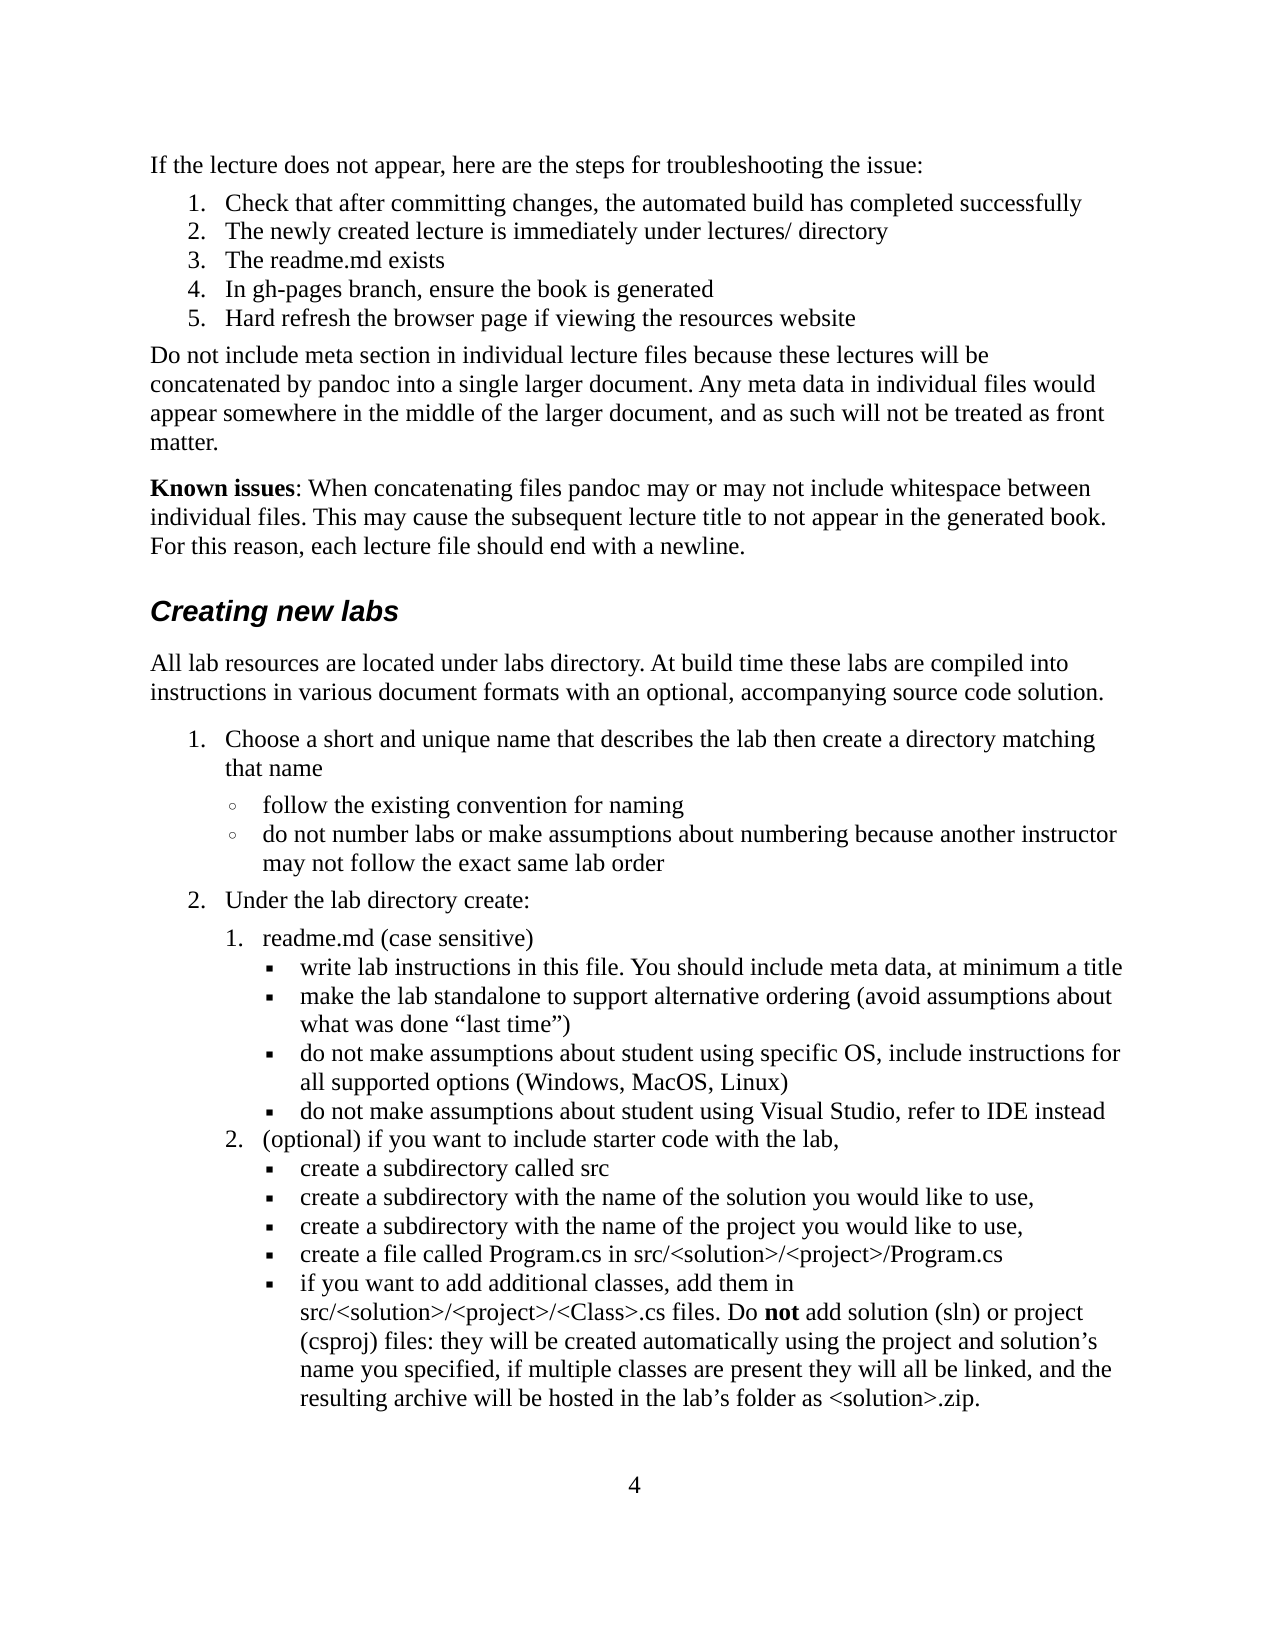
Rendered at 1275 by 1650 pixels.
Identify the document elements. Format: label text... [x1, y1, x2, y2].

list do not make assumptions about student using Visual Studio, refer to IDE instead [262, 1096, 1125, 1124]
text Known issues: When concatenating files pandoc may or may not include whitespace between individual files. This may cause the subsequent lecture title to not appear in the generated book. For this reason, each lecture file should end with a newline. [150, 473, 1125, 559]
text Do not include meta section in individual lecture files because these lectures will be concatenated by pandoc into a single larger document. Any meta data in individual files would appear somewhere in the middle of the larger document, and as such will not be treated as front matter. [150, 340, 1125, 455]
list The newly created lecture is immediately under lectures/ directory [187, 216, 1125, 245]
list make the lab standalone to support alternative ordering (avoid assumptions about what was done “last time”) [262, 981, 1125, 1038]
list The readme.md exists [187, 245, 1125, 274]
list write lab instructions in this file. You should include meta data, at minimum a title [262, 952, 1125, 981]
text If the lecture does not appear, here are the steps for troubleshooting the issue: [150, 150, 1125, 179]
list do not number labs or make assumptions about numbering because another instructor may not follow the exact same lab order [225, 819, 1125, 877]
text All lab resources are located under labs directory. At build time these labs are compiled into instructions in various document formats with an optional, accompanying source code solution. [150, 648, 1125, 706]
list do not make assumptions about student using specific OS, include instructions for all supported options (Windows, MacOS, Linux) [262, 1038, 1125, 1096]
subtitle Creating new labs [150, 593, 1125, 627]
list Choose a short and unique name that describes the lab then create a directory matching that name [187, 724, 1125, 781]
list In gh-pages branch, ensure the book is generated [187, 274, 1125, 303]
list Under the lab directory create: [187, 886, 1125, 914]
list Hard refresh the browser page if viewing the resources website [187, 303, 1125, 331]
list (optional) if you want to include starter code with the lab, [225, 1124, 1125, 1153]
list create a file called Program.cs in src/<solution>/<project>/Program.cs [262, 1239, 1125, 1268]
list if you want to add additional classes, add them in src/<solution>/<project>/<Class>.cs files. Do not add solution (sln) or project (csproj) files: they will be created automatically using the project and solution’s name you specified, if multiple classes are present they will all be linked, and the resulting archive will be hosted in the lab’s folder as <solution>.zip. [262, 1268, 1125, 1412]
list readme.md (case sensitive) [225, 923, 1125, 952]
list create a subdirectory with the name of the project you would like to use, [262, 1211, 1125, 1239]
list follow the existing convention for naming [225, 790, 1125, 819]
list create a subdirectory called src [262, 1153, 1125, 1182]
list Check that after committing changes, the automated build has completed successfully [187, 188, 1125, 216]
list create a subdirectory with the name of the solution you would like to use, [262, 1182, 1125, 1211]
